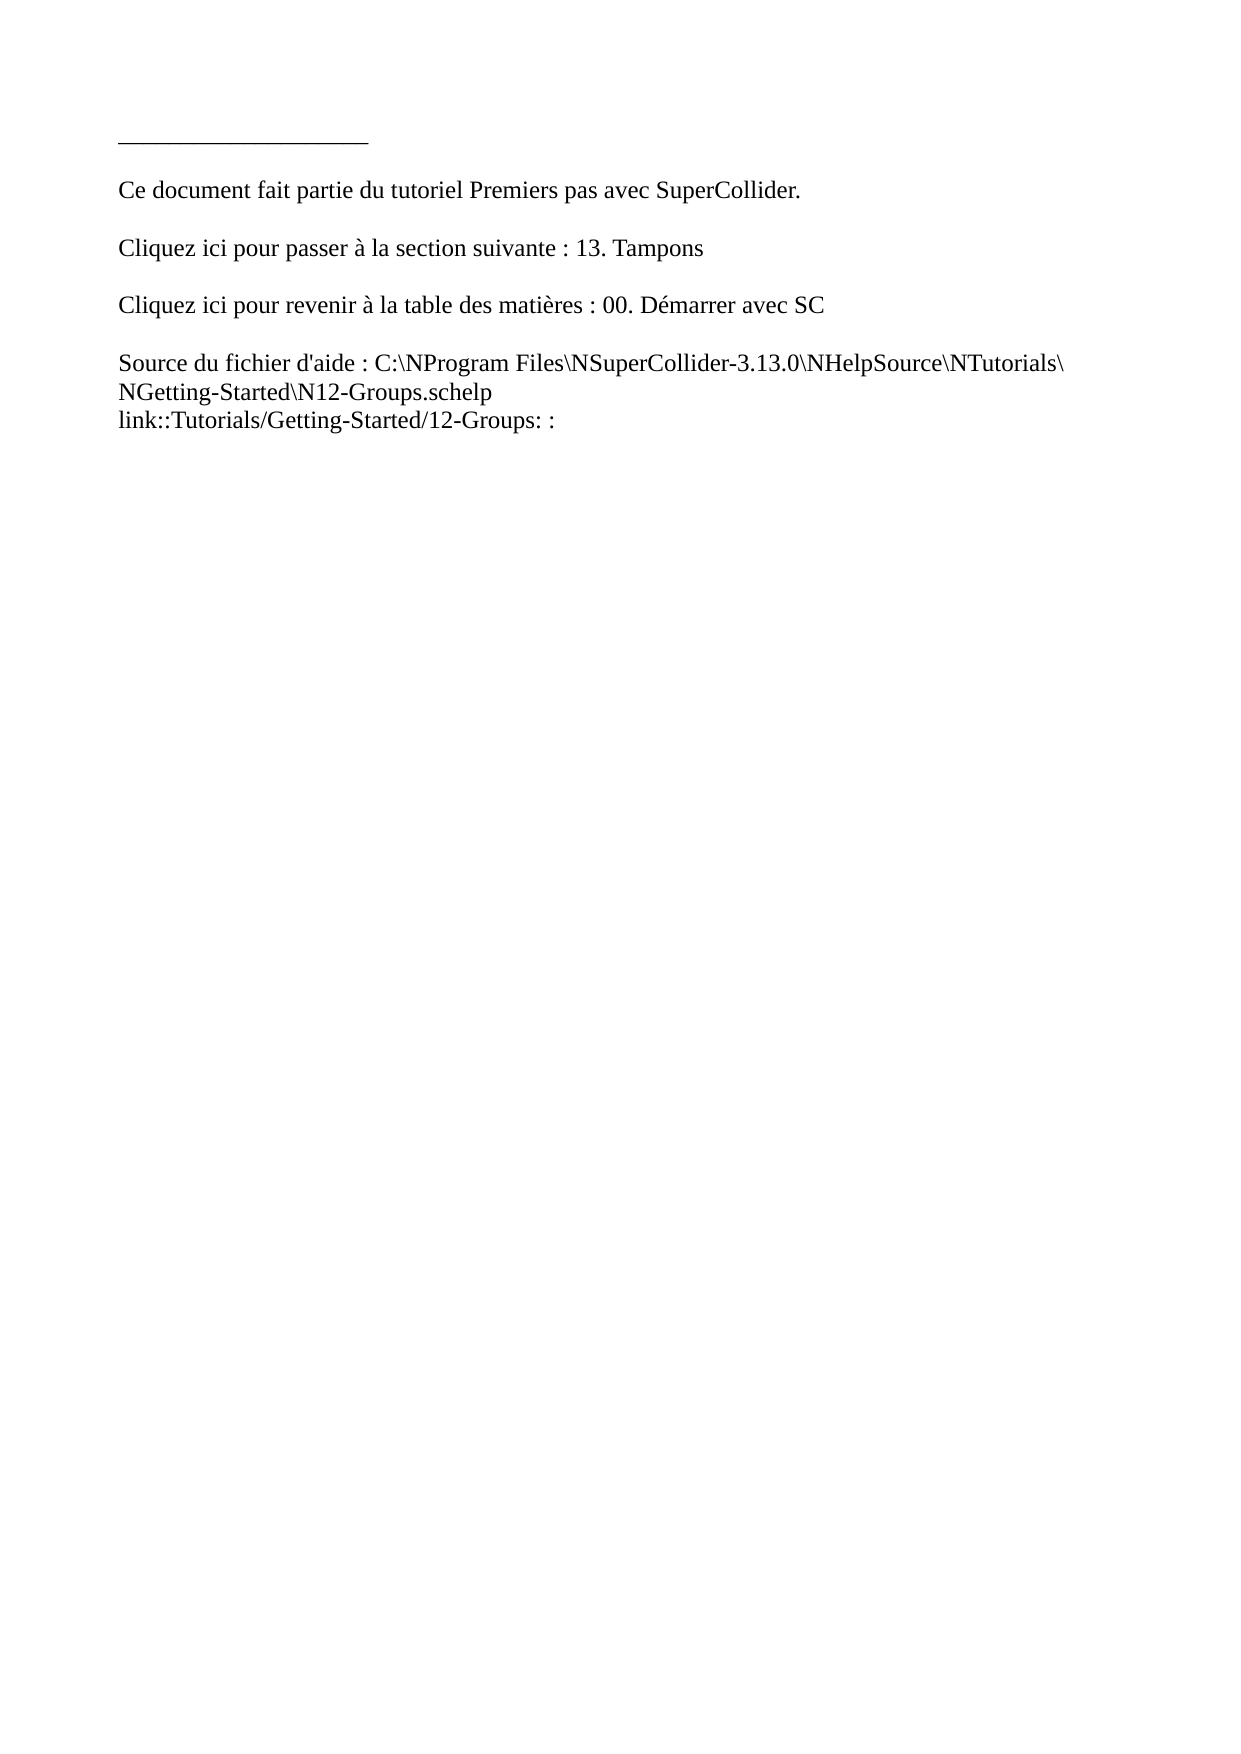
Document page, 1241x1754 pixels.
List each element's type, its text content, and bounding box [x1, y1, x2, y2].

text ____________________ Ce document fait partie du tutoriel Premiers pas avec SuperCollider. Cliquez ici pour passer à la section suivante : 13. Tampons Cliquez ici pour revenir à la table des matières : 00. Démarrer avec SC Source du fichier d'aide : C:\NProgram Files\NSuperCollider-3.13.0\NHelpSource\NTutorials\NGetting-Started\N12-Groups.schelp link::Tutorials/Getting-Started/12-Groups: : [118, 118, 1122, 434]
